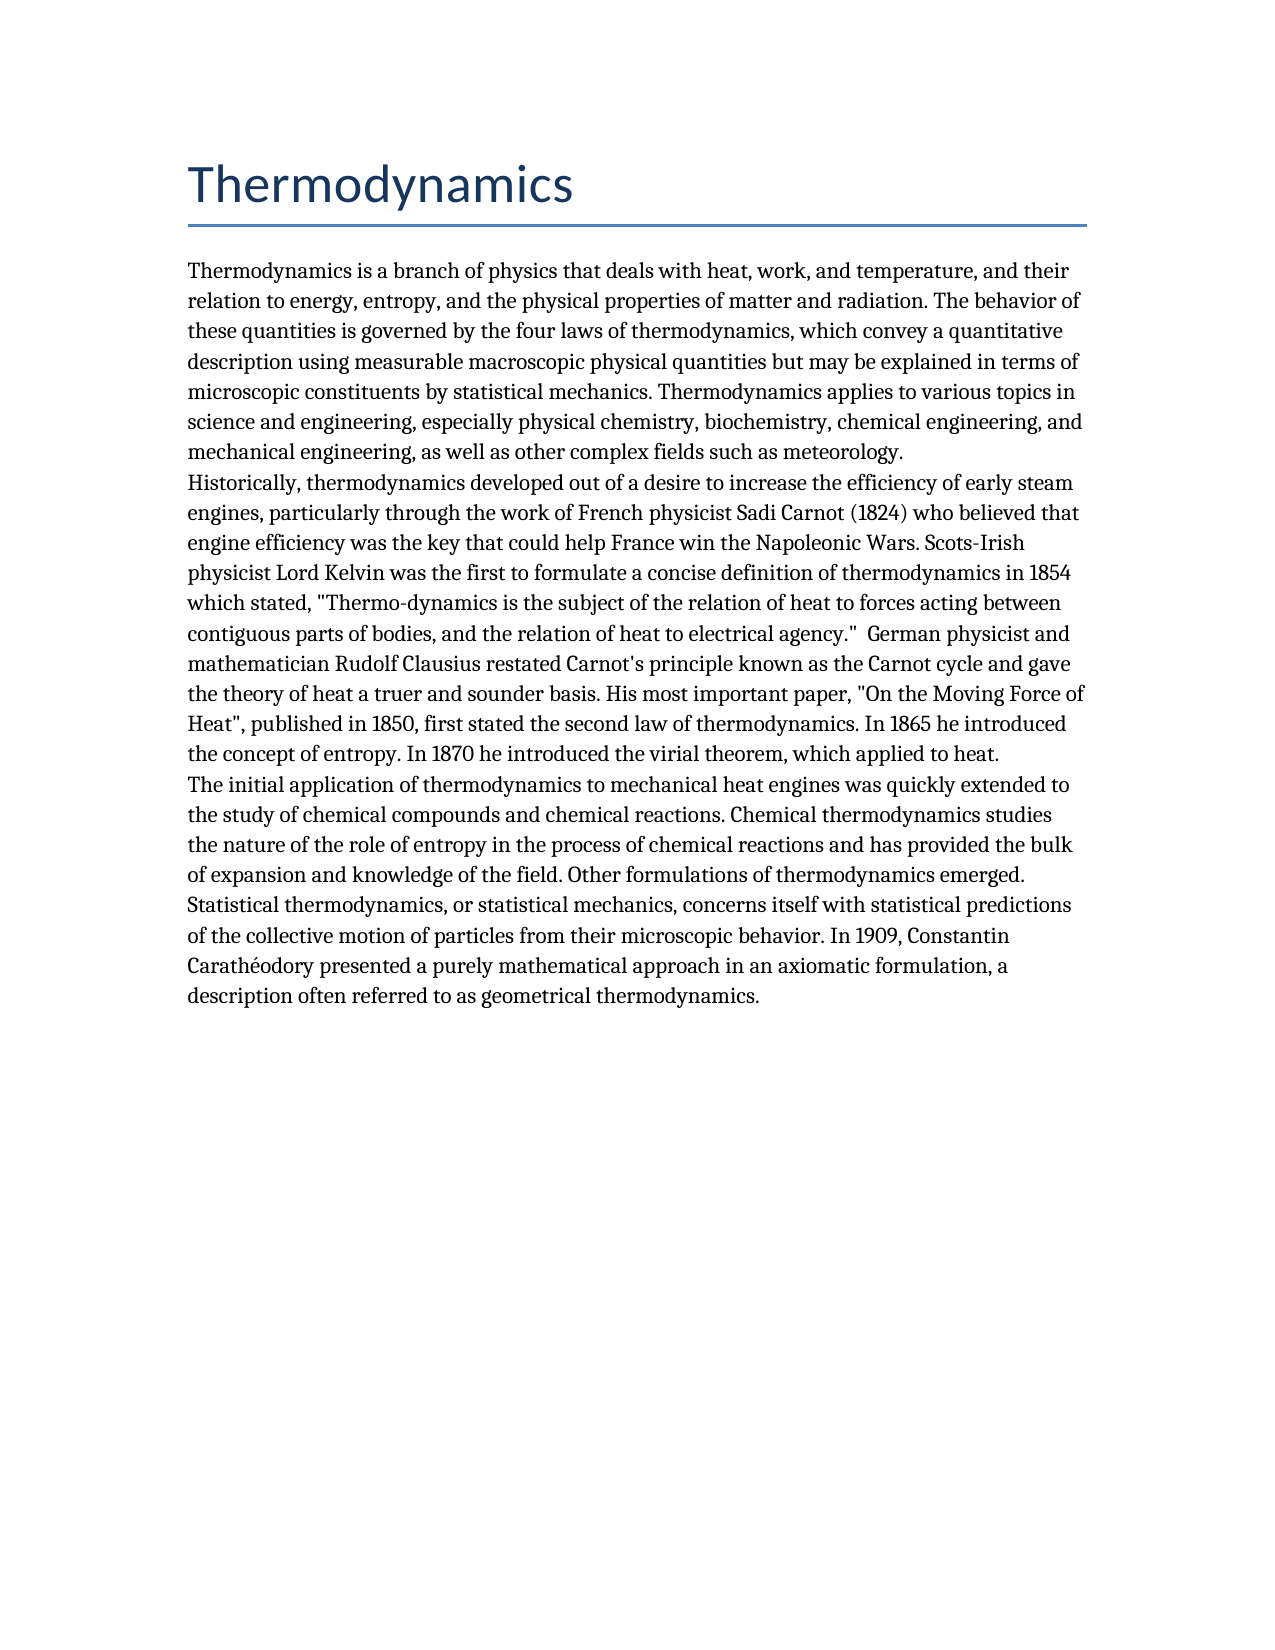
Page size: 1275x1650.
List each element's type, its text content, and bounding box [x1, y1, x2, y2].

text Thermodynamics is a branch of physics that deals with heat, work, and temperature, and their relation to energy, entropy, and the physical properties of matter and radiation. The behavior of these quantities is governed by the four laws of thermodynamics, which convey a quantitative description using measurable macroscopic physical quantities but may be explained in terms of microscopic constituents by statistical mechanics. Thermodynamics applies to various topics in science and engineering, especially physical chemistry, biochemistry, chemical engineering, and mechanical engineering, as well as other complex fields such as meteorology. Historically, thermodynamics developed out of a desire to increase the efficiency of early steam engines, particularly through the work of French physicist Sadi Carnot (1824) who believed that engine efficiency was the key that could help France win the Napoleonic Wars. Scots-Irish physicist Lord Kelvin was the first to formulate a concise definition of thermodynamics in 1854 which stated, "Thermo-dynamics is the subject of the relation of heat to forces acting between contiguous parts of bodies, and the relation of heat to electrical agency." German physicist and mathematician Rudolf Clausius restated Carnot's principle known as the Carnot cycle and gave the theory of heat a truer and sounder basis. His most important paper, "On the Moving Force of Heat", published in 1850, first stated the second law of thermodynamics. In 1865 he introduced the concept of entropy. In 1870 he introduced the virial theorem, which applied to heat. The initial application of thermodynamics to mechanical heat engines was quickly extended to the study of chemical compounds and chemical reactions. Chemical thermodynamics studies the nature of the role of entropy in the process of chemical reactions and has provided the bulk of expansion and knowledge of the field. Other formulations of thermodynamics emerged. Statistical thermodynamics, or statistical mechanics, concerns itself with statistical predictions of the collective motion of particles from their microscopic behavior. In 1909, Constantin Carathéodory presented a purely mathematical approach in an axiomatic formulation, a description often referred to as geometrical thermodynamics. [187, 258, 1087, 1009]
title Thermodynamics [187, 150, 1087, 227]
